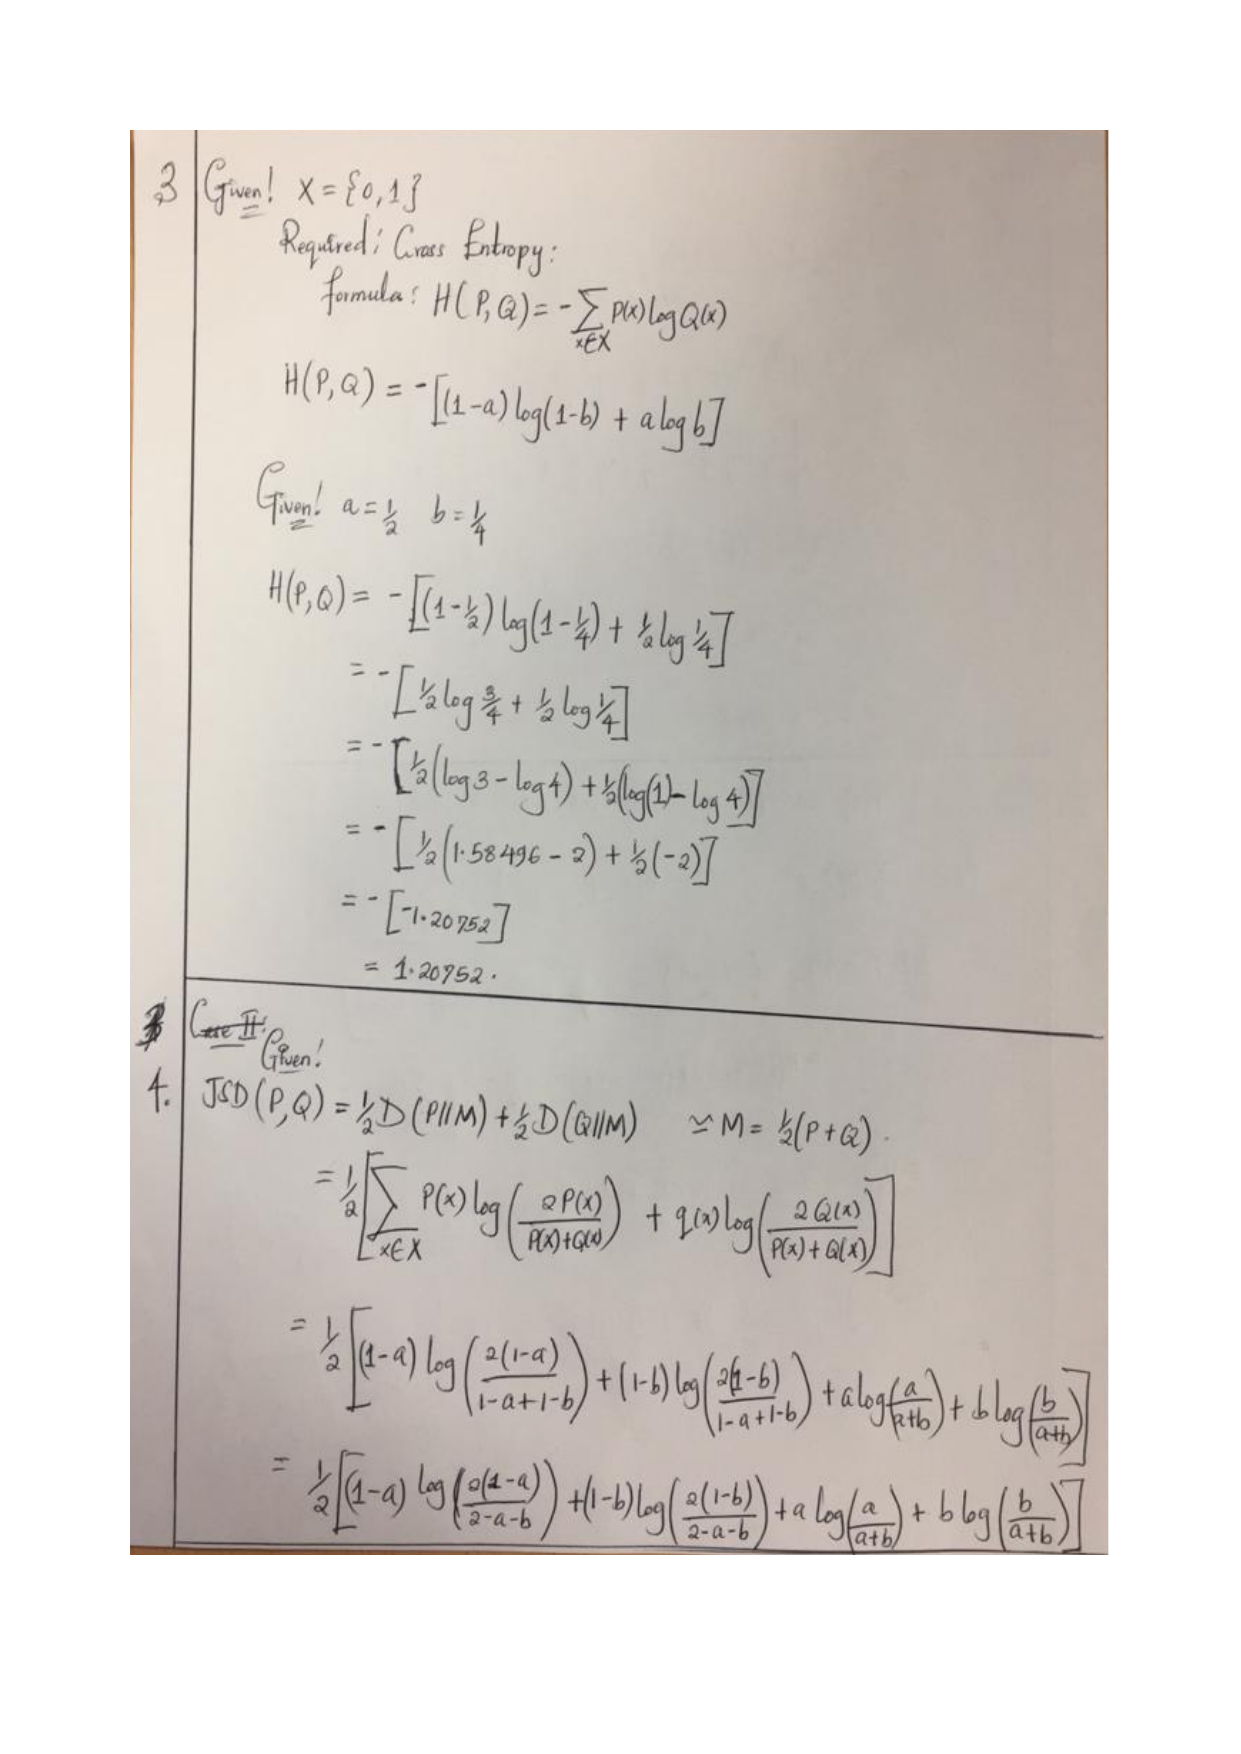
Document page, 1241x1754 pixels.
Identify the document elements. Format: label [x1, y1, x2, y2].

picture [130, 130, 1109, 1555]
